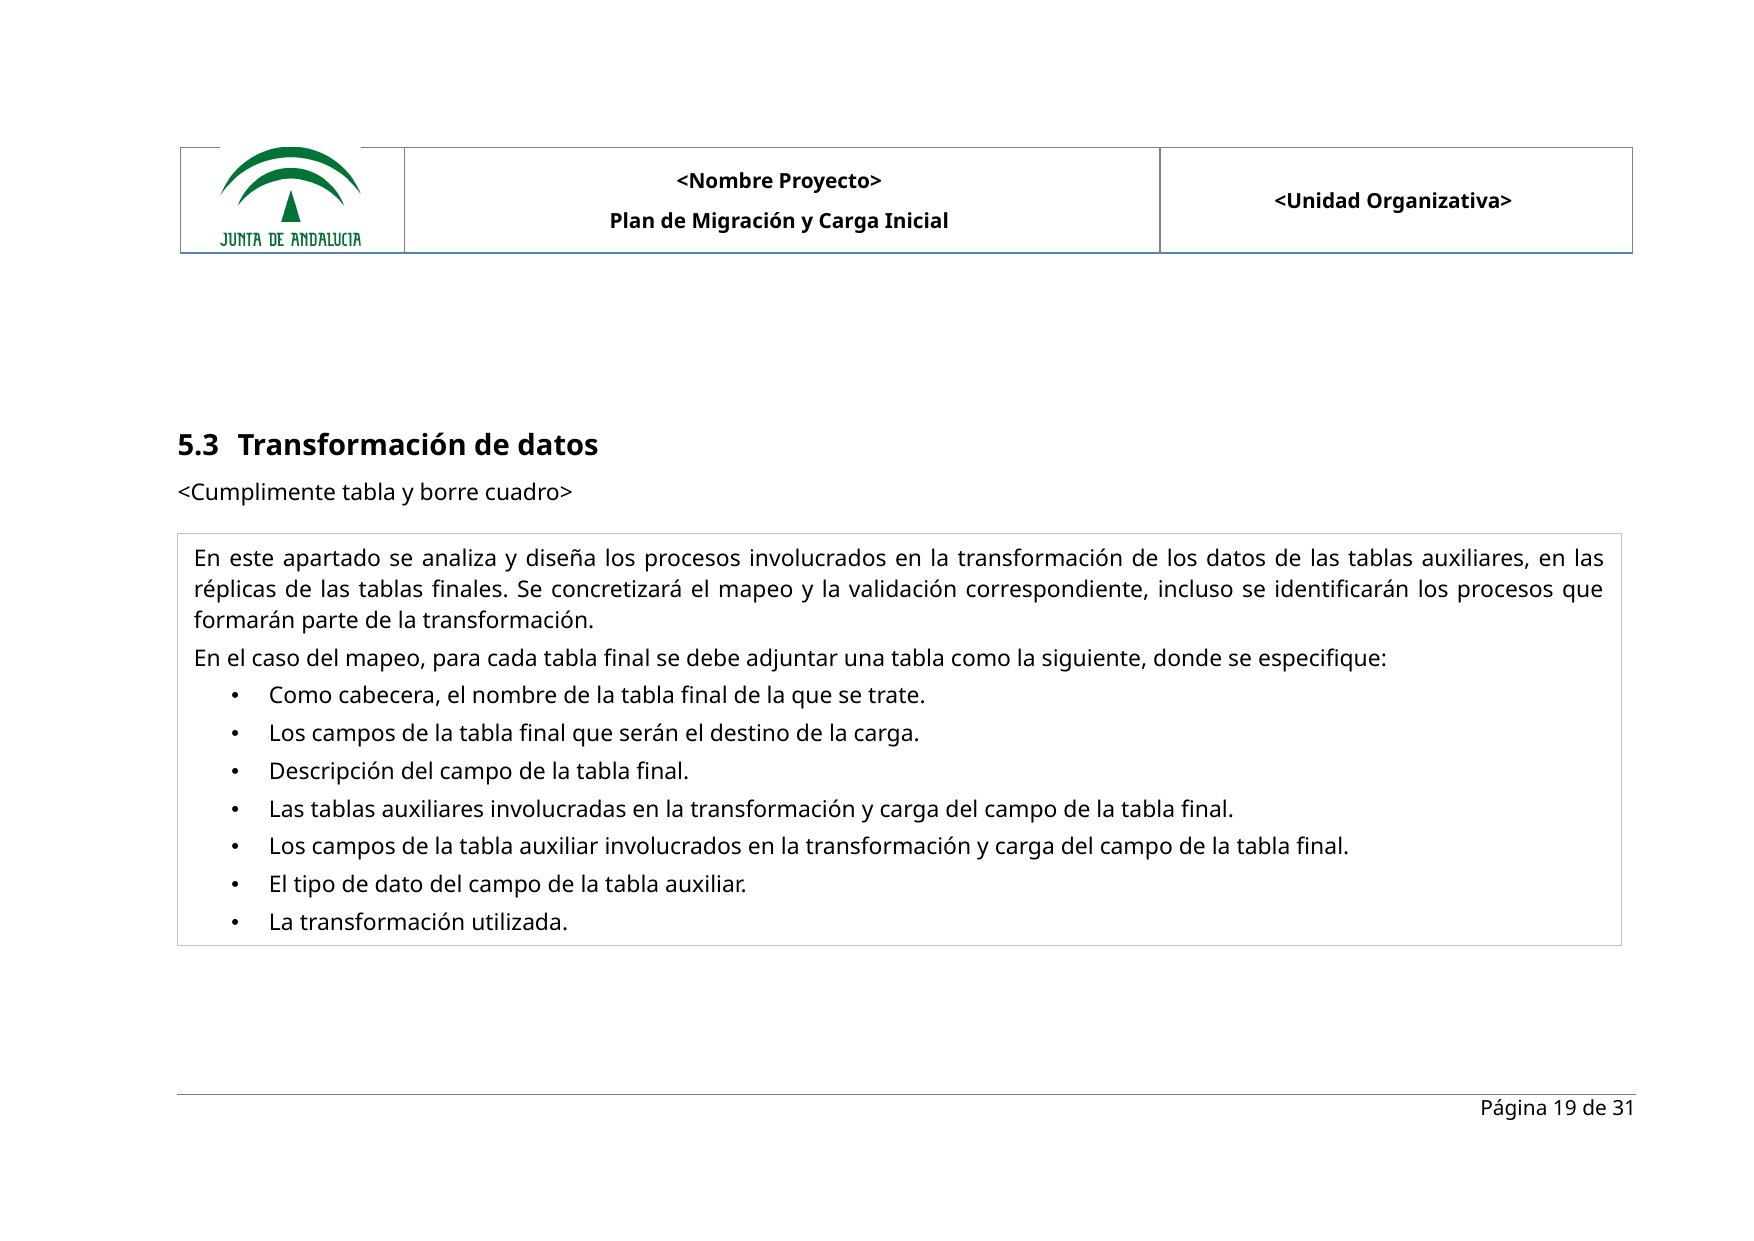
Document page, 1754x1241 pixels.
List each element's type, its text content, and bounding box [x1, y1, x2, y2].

list Las tablas auxiliares involucradas en la transformación y carga del campo de la tabla final. [231, 792, 1606, 824]
text En este apartado se analiza y diseña los procesos involucrados en la transformación de los datos de las tablas auxiliares, en las réplicas de las tablas finales. Se concretizará el mapeo y la validación correspondiente, incluso se identificarán los procesos que formarán parte de la transformación. [194, 541, 1606, 635]
list Como cabecera, el nombre de la tabla final de la que se trate. [231, 679, 1606, 711]
subtitle Transformación de datos [177, 424, 1636, 464]
text <Cumplimente tabla y borre cuadro> [177, 476, 1636, 507]
picture [220, 147, 361, 246]
list Descripción del campo de la tabla final. [231, 755, 1606, 786]
list Los campos de la tabla auxiliar involucrados en la transformación y carga del campo de la tabla final. [231, 830, 1606, 861]
list El tipo de dato del campo de la tabla auxiliar. [231, 868, 1606, 899]
list Los campos de la tabla final que serán el destino de la carga. [231, 717, 1606, 748]
list La transformación utilizada. [231, 906, 1606, 937]
text En el caso del mapeo, para cada tabla final se debe adjuntar una tabla como la siguiente, donde se especifique: [194, 642, 1606, 673]
